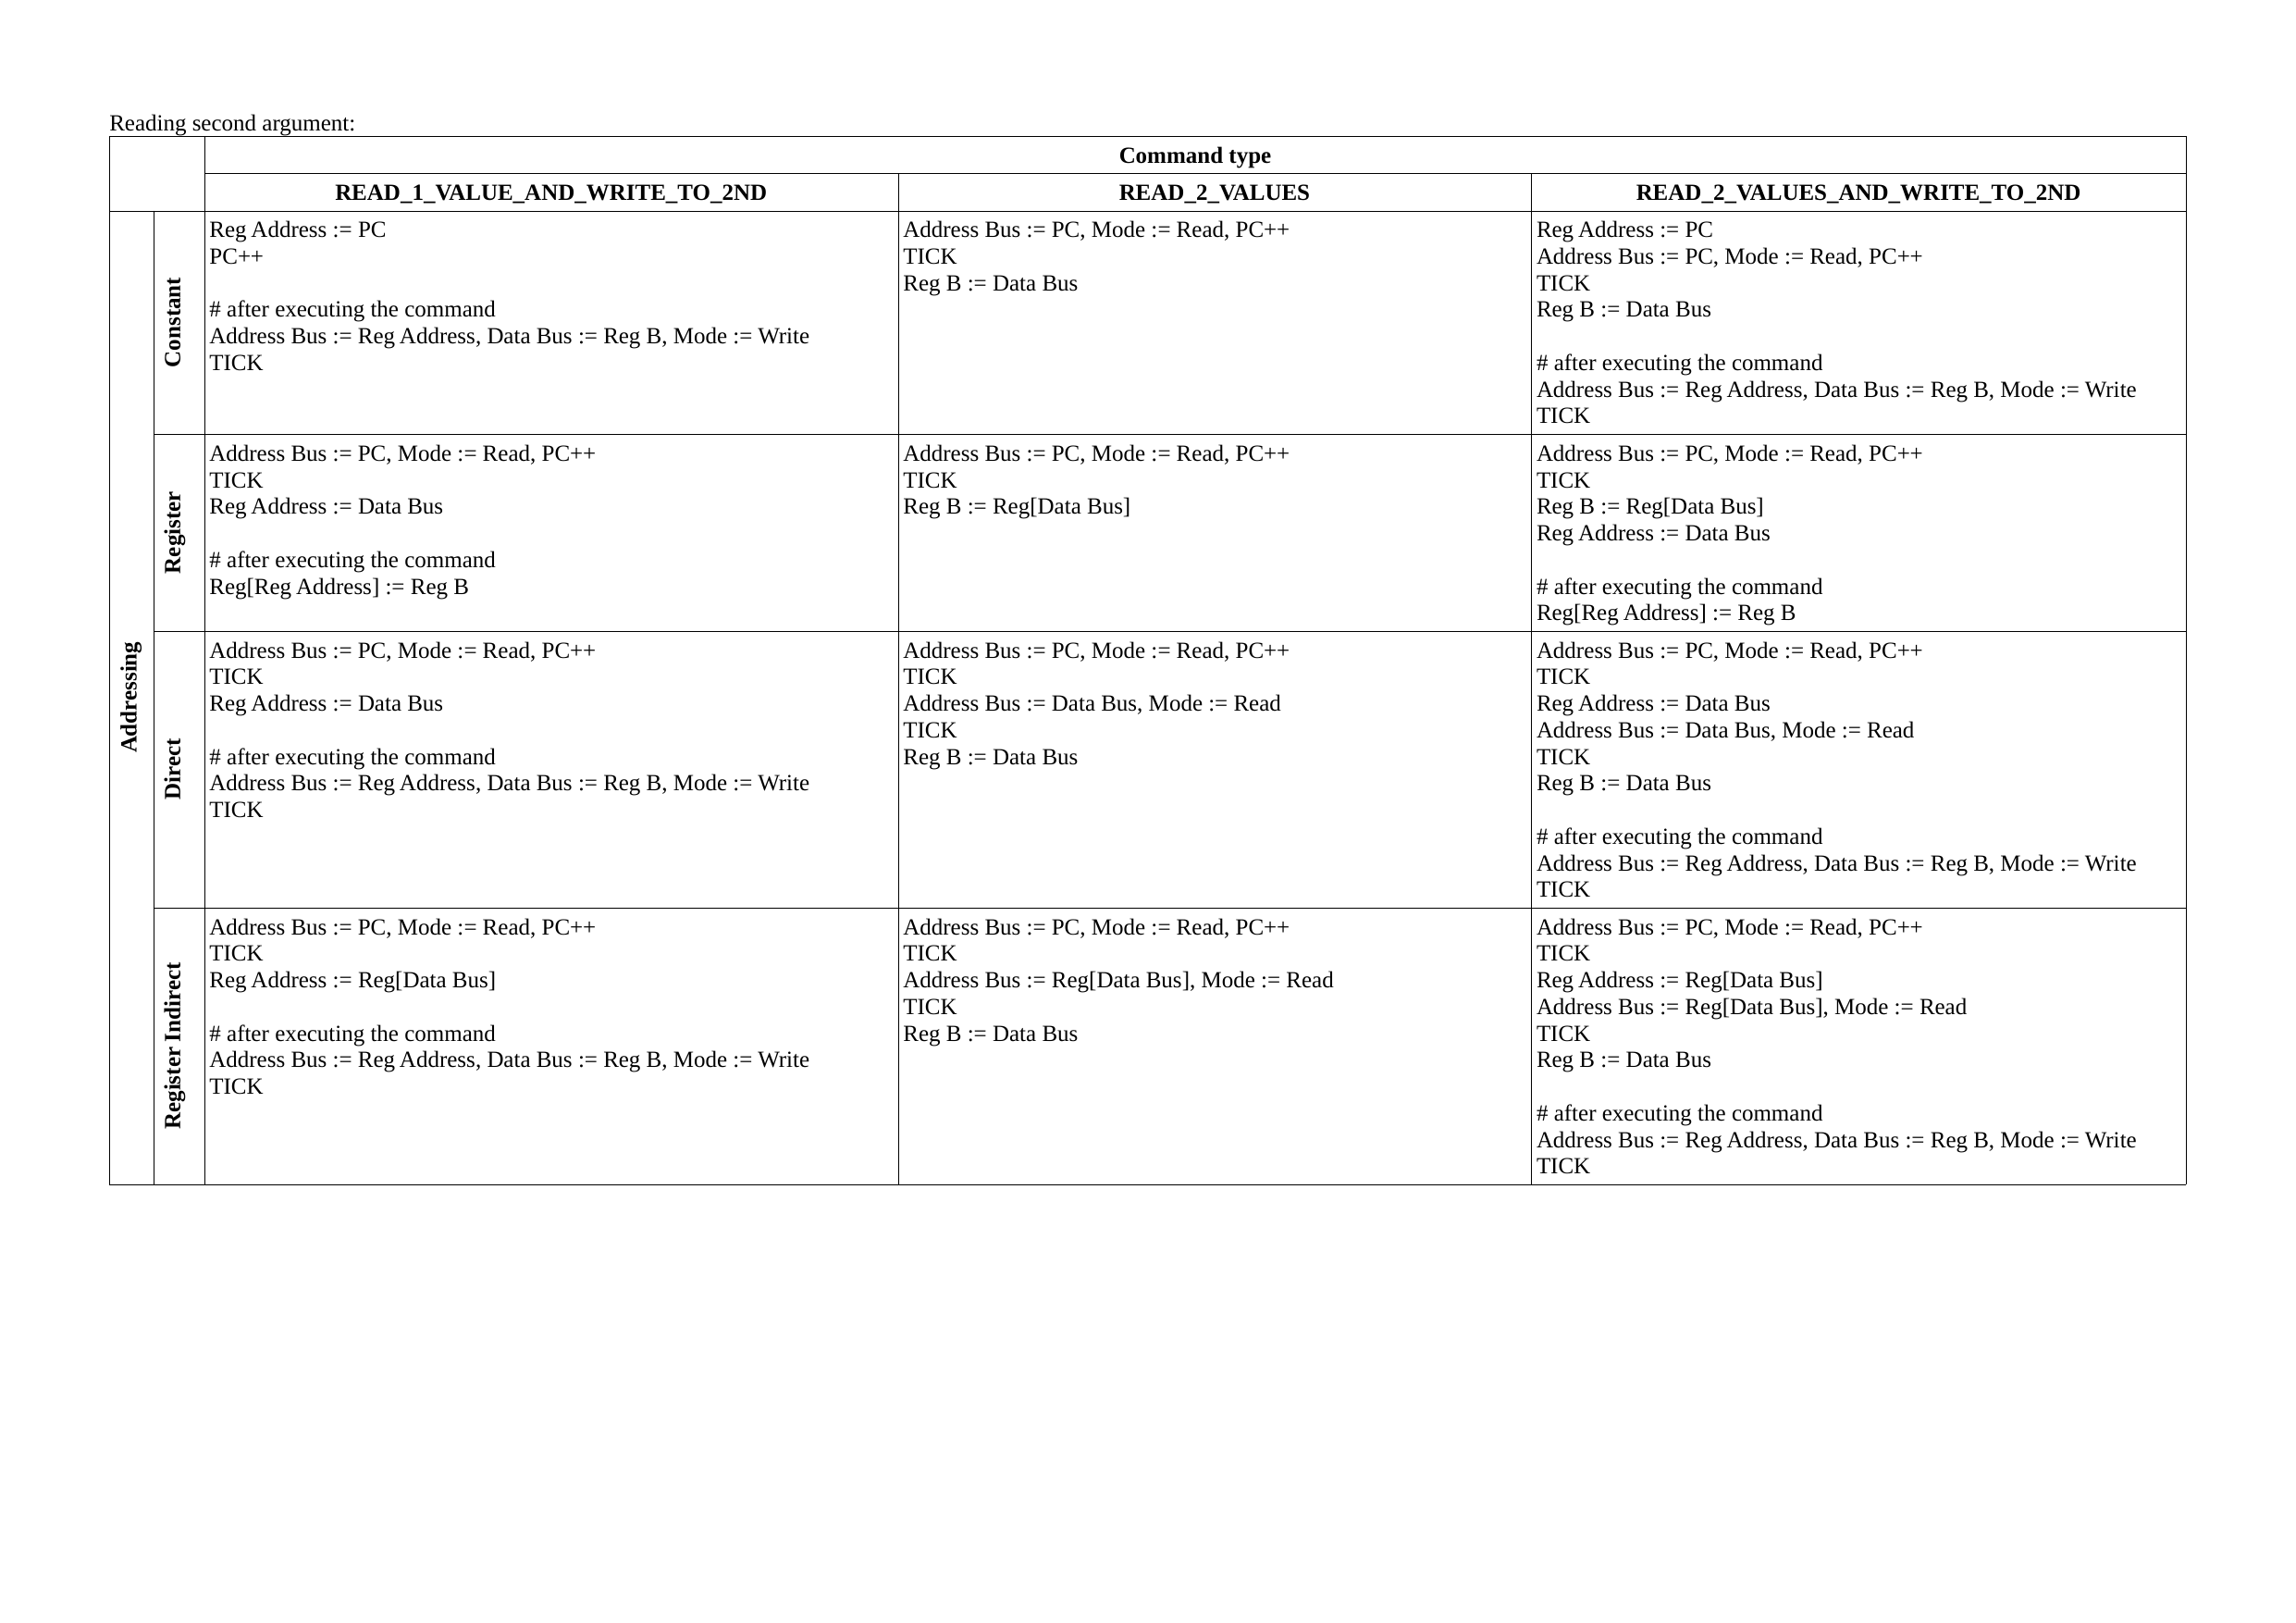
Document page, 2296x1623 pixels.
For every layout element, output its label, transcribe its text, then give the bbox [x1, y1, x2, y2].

table_cell Direct [154, 632, 204, 908]
table_cell READ_2_VALUES [899, 174, 1531, 210]
table_cell Address Bus := PC, Mode := Read, PC++ TICK Reg Address := Data Bus Address Bus := Data Bus, Mode := Read TICK Reg B := Data Bus # after executing the command Address Bus := Reg Address, Data Bus := Reg B, Mode := Write TICK [1532, 632, 2186, 908]
table_cell Address Bus := PC, Mode := Read, PC++ TICK Reg B := Reg[Data Bus] [899, 435, 1531, 631]
table_cell Register [154, 435, 204, 631]
table_cell Address Bus := PC, Mode := Read, PC++ TICK Reg B := Data Bus [899, 212, 1531, 434]
table_cell Address Bus := PC, Mode := Read, PC++ TICK Reg B := Reg[Data Bus] Reg Address := Data Bus # after executing the command Reg[Reg Address] := Reg B [1532, 435, 2186, 631]
table_cell Reg Address := PC PC++ # after executing the command Address Bus := Reg Address, Data Bus := Reg B, Mode := Write TICK [205, 212, 898, 434]
table_cell Address Bus := PC, Mode := Read, PC++ TICK Reg Address := Data Bus # after executing the command Reg[Reg Address] := Reg B [205, 435, 898, 631]
table_cell Reg Address := PC Address Bus := PC, Mode := Read, PC++ TICK Reg B := Data Bus # after executing the command Address Bus := Reg Address, Data Bus := Reg B, Mode := Write TICK [1532, 212, 2186, 434]
table_header [110, 137, 204, 210]
text Reading second argument: [109, 109, 2186, 136]
table_cell Address Bus := PC, Mode := Read, PC++ TICK Reg Address := Reg[Data Bus] # after executing the command Address Bus := Reg Address, Data Bus := Reg B, Mode := Write TICK [205, 909, 898, 1184]
table_cell Address Bus := PC, Mode := Read, PC++ TICK Reg Address := Reg[Data Bus] Address Bus := Reg[Data Bus], Mode := Read TICK Reg B := Data Bus # after executing the command Address Bus := Reg Address, Data Bus := Reg B, Mode := Write TICK [1532, 909, 2186, 1184]
table_cell Constant [154, 212, 204, 434]
table_cell Address Bus := PC, Mode := Read, PC++ TICK Address Bus := Data Bus, Mode := Read TICK Reg B := Data Bus [899, 632, 1531, 908]
table_header Command type [205, 137, 2186, 173]
table_cell READ_1_VALUE_AND_WRITE_TO_2ND [205, 174, 898, 210]
table_cell READ_2_VALUES_AND_WRITE_TO_2ND [1532, 174, 2186, 210]
table_cell Addressing [110, 212, 154, 1184]
table_cell Address Bus := PC, Mode := Read, PC++ TICK Reg Address := Data Bus # after executing the command Address Bus := Reg Address, Data Bus := Reg B, Mode := Write TICK [205, 632, 898, 908]
table_cell Address Bus := PC, Mode := Read, PC++ TICK Address Bus := Reg[Data Bus], Mode := Read TICK Reg B := Data Bus [899, 909, 1531, 1184]
table_cell Register Indirect [154, 909, 204, 1184]
